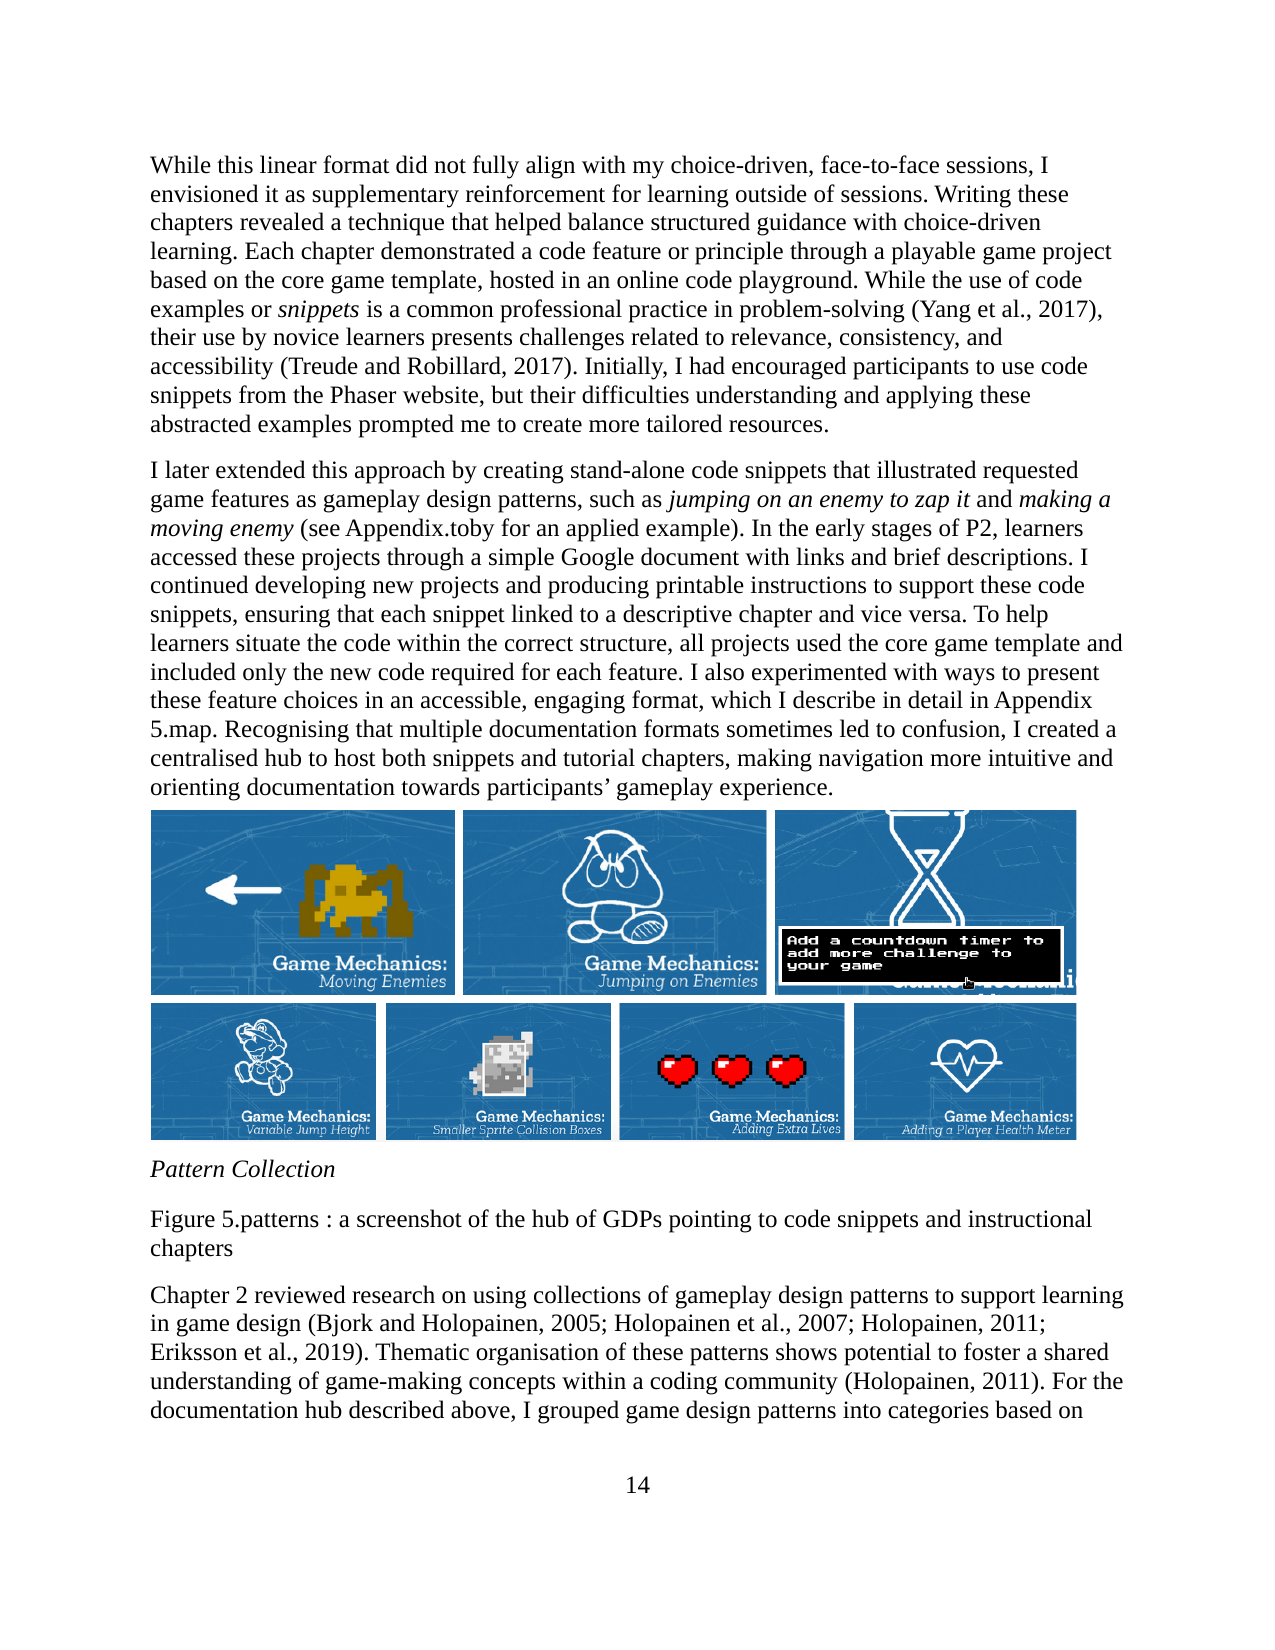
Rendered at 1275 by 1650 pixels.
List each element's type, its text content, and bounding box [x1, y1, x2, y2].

text While this linear format did not fully align with my choice-driven, face-to-face sessions, I envisioned it as supplementary reinforcement for learning outside of sessions. Writing these chapters revealed a technique that helped balance structured guidance with choice-driven learning. Each chapter demonstrated a code feature or principle through a playable game project based on the core game template, hosted in an online code playground. While the use of code examples or snippets is a common professional practice in problem-solving (Yang et al., 2017), their use by novice learners presents challenges related to relevance, consistency, and accessibility (Treude and Robillard, 2017). Initially, I had encouraged participants to use code snippets from the Phaser website, but their difficulties understanding and applying these abstracted examples prompted me to create more tailored resources. [150, 150, 1125, 437]
text I later extended this approach by creating stand-alone code snippets that illustrated requested game features as gameplay design patterns, such as jumping on an enemy to zap it and making a moving enemy (see Appendix.toby for an applied example). In the early stages of P2, learners accessed these projects through a simple Google document with links and brief descriptions. I continued developing new projects and producing printable instructions to support these code snippets, ensuring that each snippet linked to a descriptive chapter and vice versa. To help learners situate the code within the correct structure, all projects used the core game template and included only the new code required for each feature. I also experimented with ways to present these feature choices in an accessible, engaging format, which I describe in detail in Appendix 5.map. Recognising that multiple documentation formats sometimes led to confusion, I created a centralised hub to host both snippets and tutorial chapters, making navigation more intuitive and orienting documentation towards participants’ gameplay experience. [150, 455, 1125, 800]
text Pattern Collection [150, 1154, 1125, 1183]
picture [150, 809, 1077, 1142]
text Figure 5.patterns : a screenshot of the hub of GDPs pointing to code snippets and instructional chapters [150, 1204, 1125, 1262]
text Chapter 2 reviewed research on using collections of gameplay design patterns to support learning in game design (Bjork and Holopainen, 2005; Holopainen et al., 2007; Holopainen, 2011; Eriksson et al., 2019). Thematic organisation of these patterns shows potential to foster a shared understanding of game-making concepts within a coding community (Holopainen, 2011). For the documentation hub described above, I grouped game design patterns into categories based on [150, 1280, 1125, 1423]
